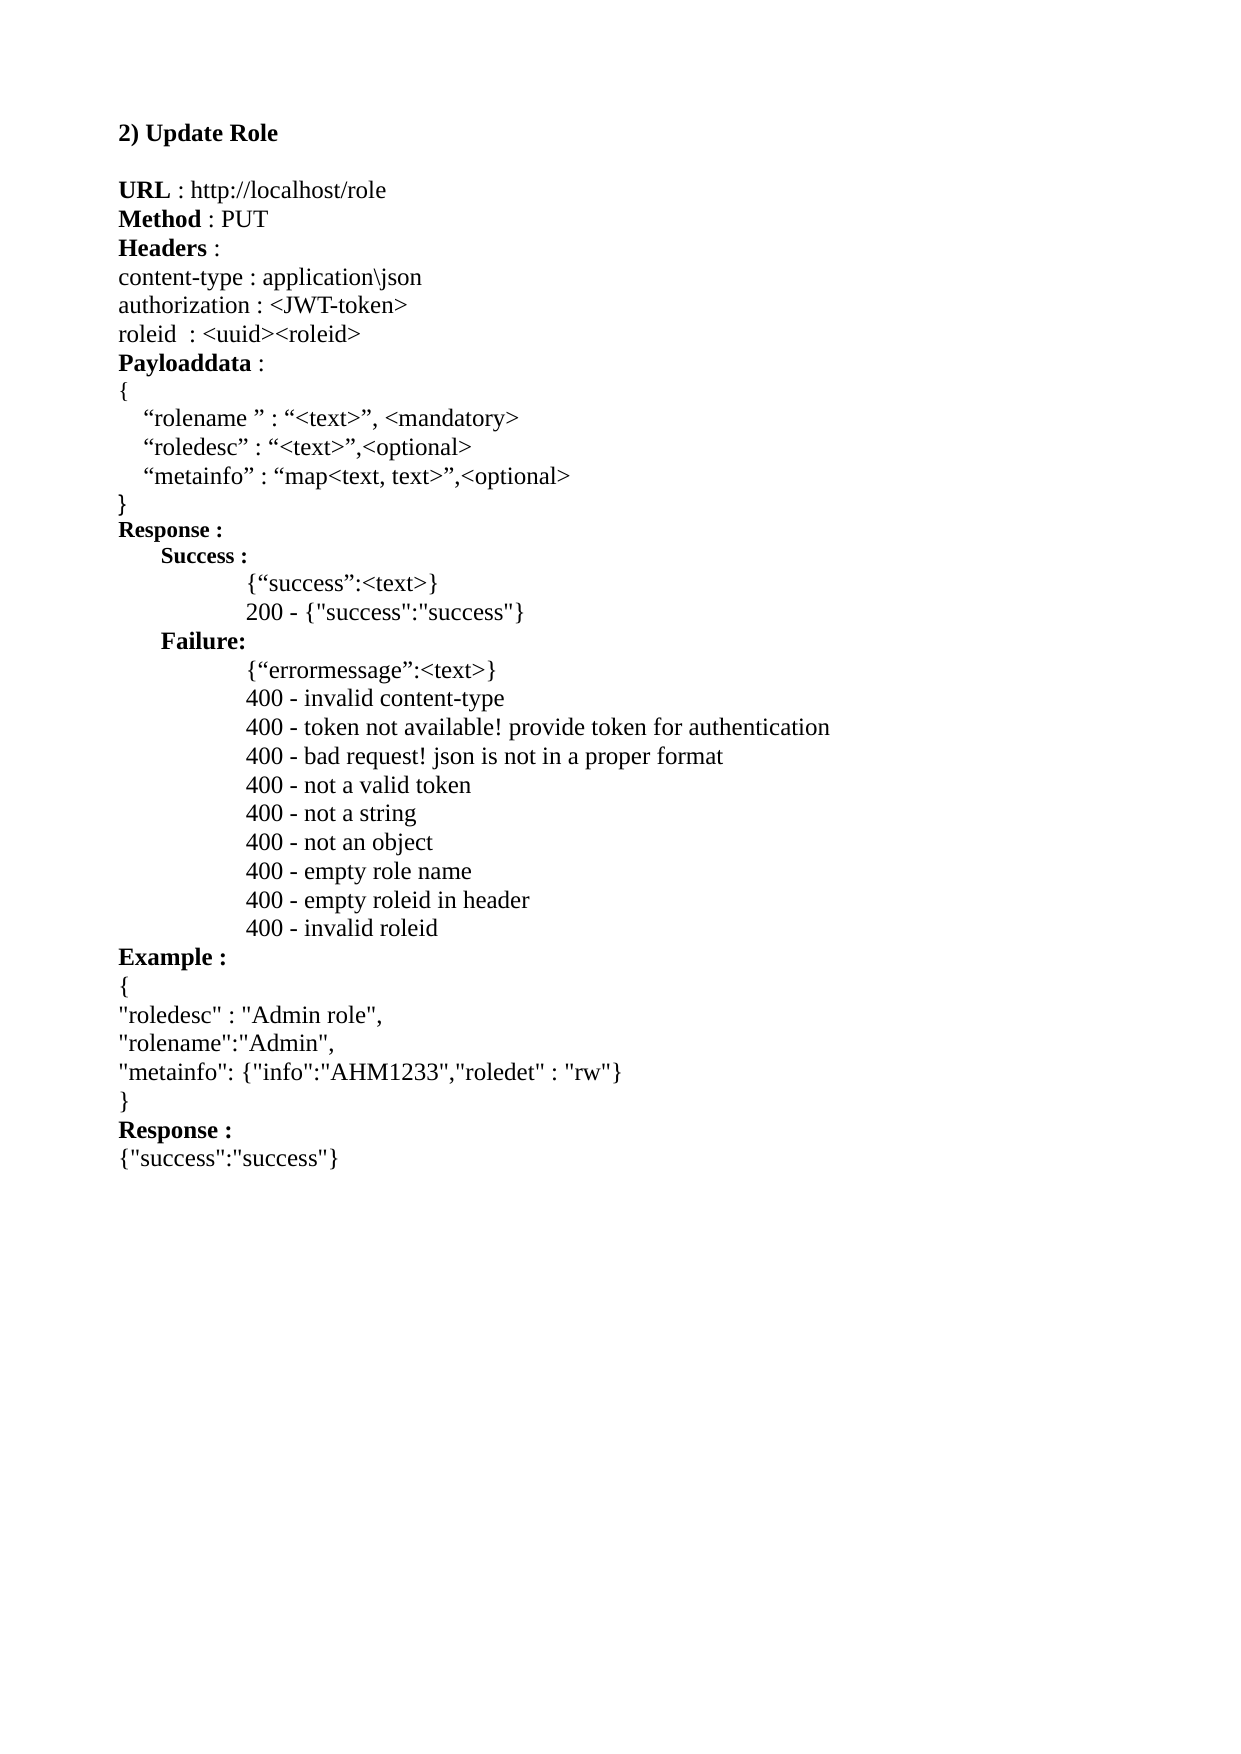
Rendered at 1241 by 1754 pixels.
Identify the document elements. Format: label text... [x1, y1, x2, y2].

text “rolename ” : “<text>”, <mandatory> [118, 403, 1122, 432]
text 400 - invalid content-type [118, 683, 1122, 712]
text 400 - not a valid token [118, 770, 1122, 798]
text Response : [118, 516, 1122, 542]
text “roledesc” : “<text>”,<optional> [118, 432, 1122, 461]
text roleid : <uuid><roleid> [118, 319, 1122, 348]
text Payloaddata : [118, 348, 1122, 377]
text Failure: [118, 626, 1122, 655]
text authorization : <JWT-token> [118, 291, 1122, 319]
text 400 - not a string [118, 798, 1122, 827]
text Example : [118, 942, 1122, 971]
text 400 - empty role name [118, 856, 1122, 885]
text {“errormessage”:<text>} [118, 655, 1122, 683]
text URL : http://localhost/role [118, 176, 1122, 204]
text 400 - invalid roleid [118, 913, 1122, 942]
text } [118, 1086, 1122, 1115]
text { [118, 377, 1122, 403]
text "rolename":"Admin", [118, 1028, 1122, 1057]
text "roledesc" : "Admin role", [118, 1000, 1122, 1028]
text 400 - token not available! provide token for authentication [118, 712, 1122, 741]
text “metainfo” : “map<text, text>”,<optional> [118, 461, 1122, 489]
text "metainfo": {"info":"AHM1233","roledet" : "rw"} [118, 1057, 1122, 1086]
text content-type : application\json [118, 262, 1122, 291]
text 400 - not an object [118, 827, 1122, 856]
text Success : [118, 542, 1122, 568]
text Method : PUT [118, 204, 1122, 233]
text Headers : [118, 233, 1122, 262]
text 2) Update Role [118, 118, 1122, 147]
text { [118, 971, 1122, 1000]
text 400 - empty roleid in header [118, 885, 1122, 913]
text 400 - bad request! json is not in a proper format [118, 741, 1122, 770]
text } [118, 489, 1122, 516]
text {“success”:<text>} [118, 568, 1122, 597]
text Response : [118, 1115, 1122, 1143]
text 200 - {"success":"success"} [118, 597, 1122, 626]
text {"success":"success"} [118, 1143, 1122, 1172]
